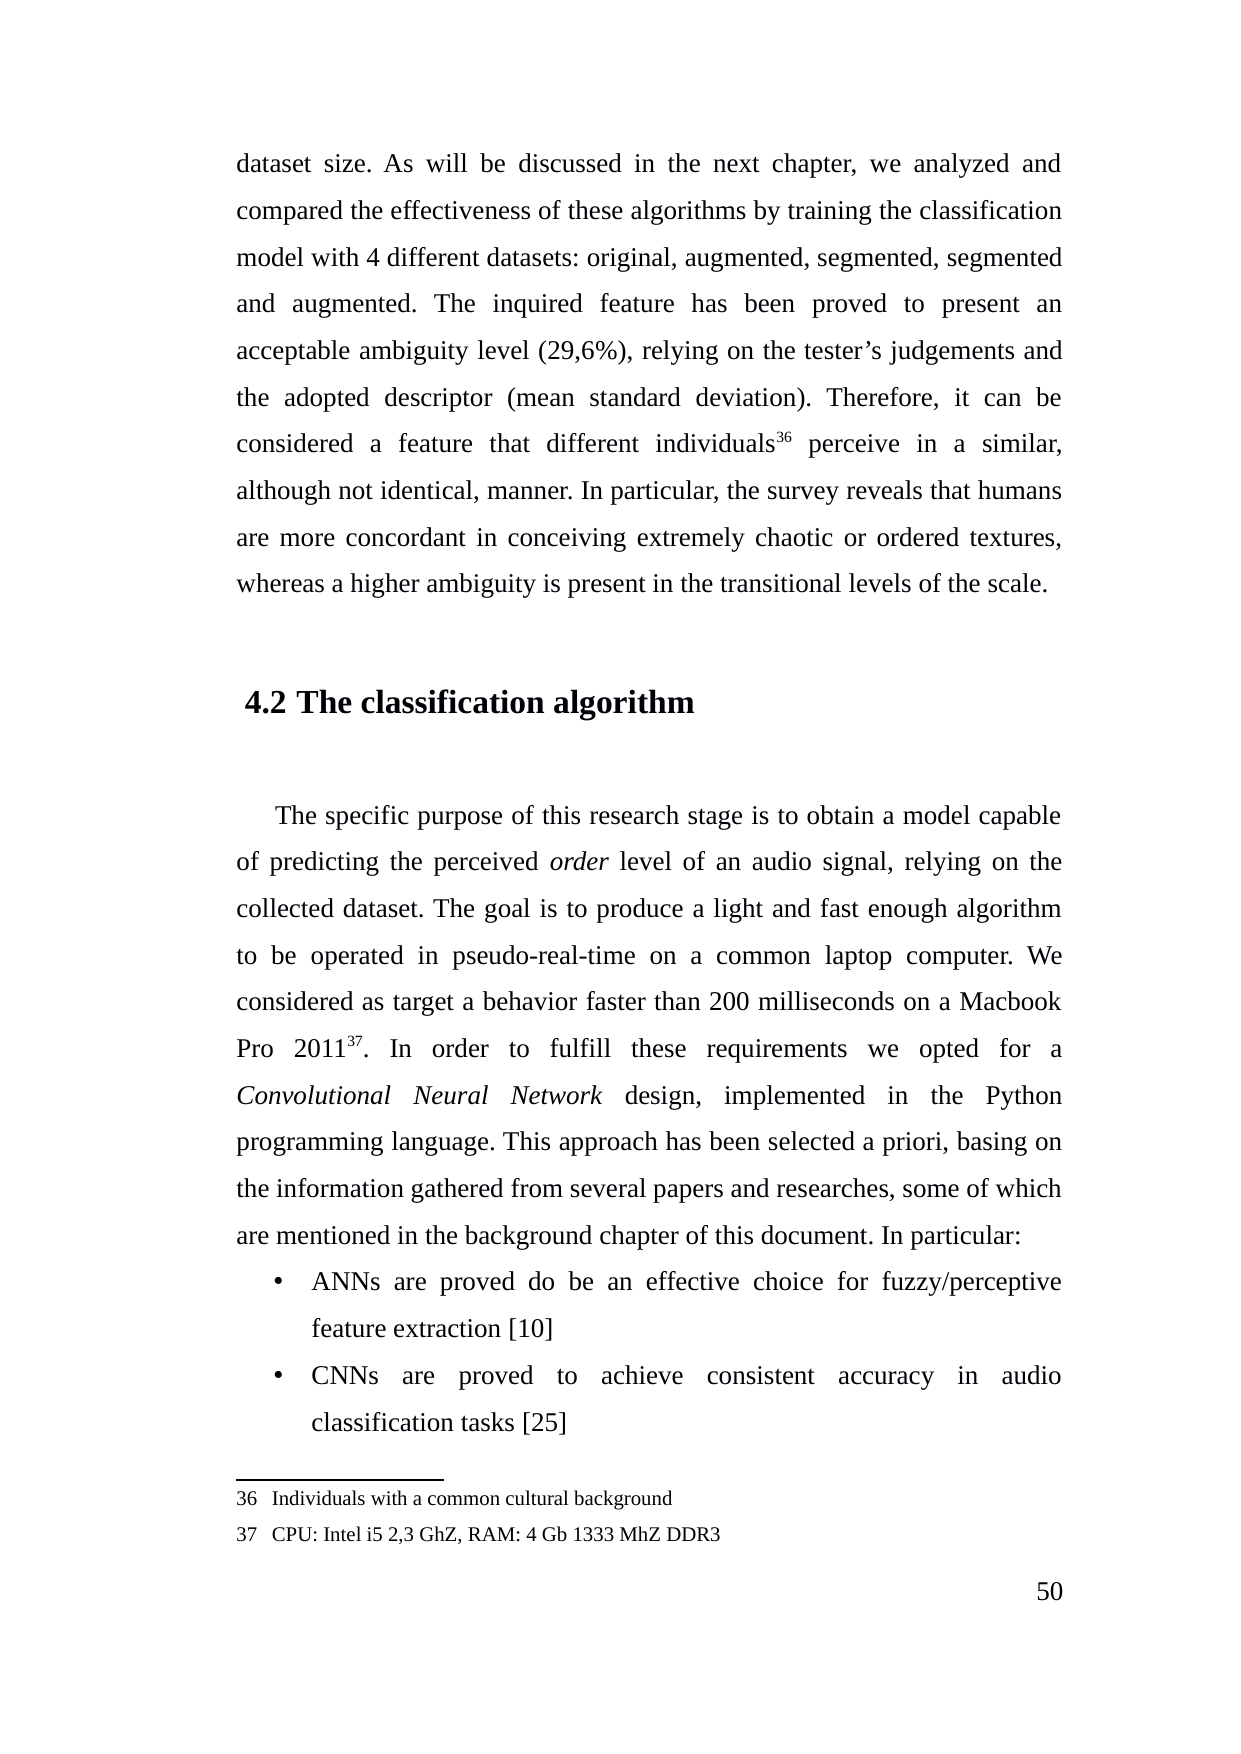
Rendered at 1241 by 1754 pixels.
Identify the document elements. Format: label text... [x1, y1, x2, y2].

list ANNs are proved do be an effective choice for fuzzy/perceptive feature extraction [10] [274, 1266, 1063, 1343]
text The specific purpose of this research stage is to obtain a model capable of predicting the perceived order level of an audio signal, relying on the collected dataset. The goal is to produce a light and fast enough algorithm to be operated in pseudo-real-time on a common laptop computer. We considered as target a behavior faster than 200 milliseconds on a Macbook Pro 2011. In order to fulfill these requirements we opted for a Convolutional Neural Network design, implemented in the Python programming language. This approach has been selected a priori, basing on the information gathered from several papers and researches, some of which are mentioned in the background chapter of this document. In particular: [236, 799, 1063, 1250]
text Individuals with a common cultural background [236, 1486, 1063, 1510]
text dataset size. As will be discussed in the next chapter, we analyzed and compared the effectiveness of these algorithms by training the classification model with 4 different datasets: original, augmented, segmented, segmented and augmented. The inquired feature has been proved to present an acceptable ambiguity level (29,6%), relying on the tester’s judgements and the adopted descriptor (mean standard deviation). Therefore, it can be considered a feature that different individuals perceive in a similar, although not identical, manner. In particular, the survey reveals that humans are more concordant in conceiving extremely chaotic or ordered textures, whereas a higher ambiguity is present in the transitional levels of the scale. [236, 148, 1063, 599]
subtitle The classification algorithm [236, 682, 1063, 720]
list CNNs are proved to achieve consistent accuracy in audio classification tasks [25] [274, 1359, 1063, 1437]
text CPU: Intel i5 2,3 GhZ, RAM: 4 Gb 1333 MhZ DDR3 [236, 1522, 1063, 1546]
